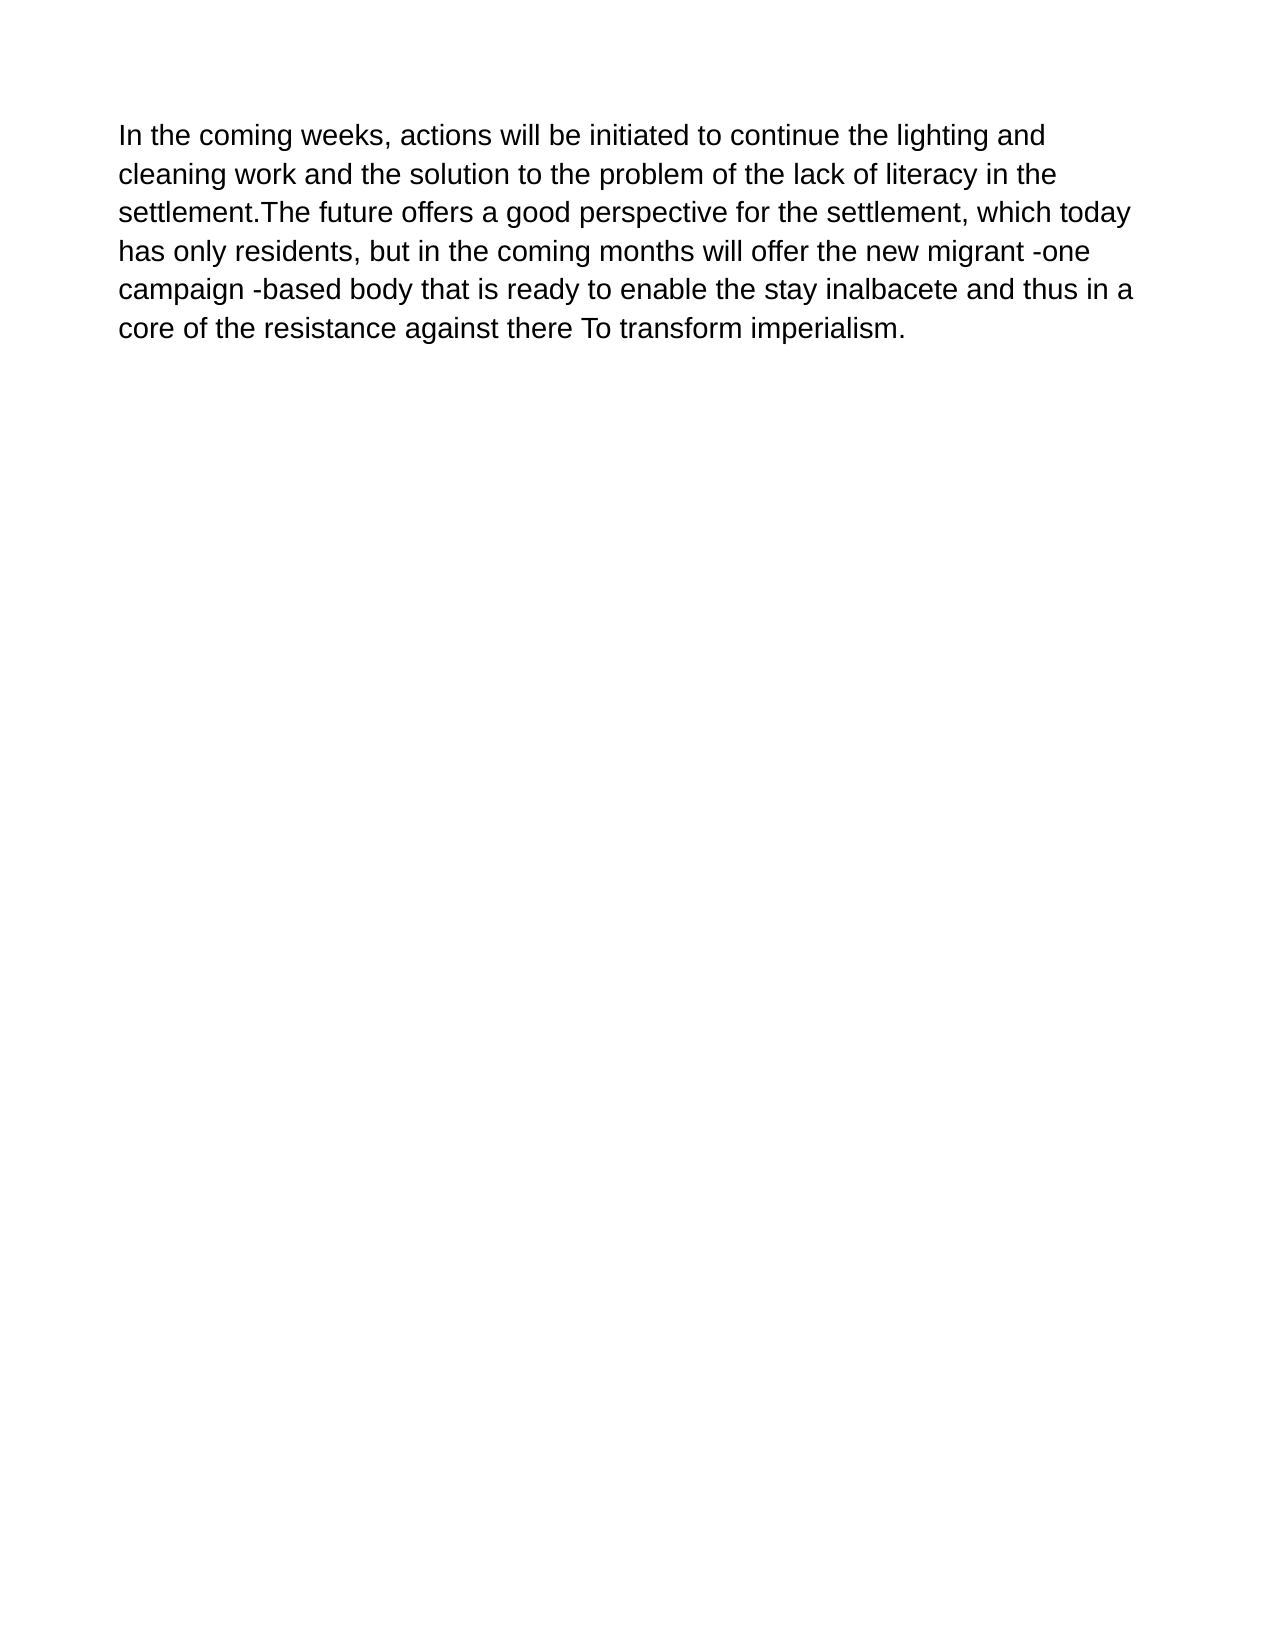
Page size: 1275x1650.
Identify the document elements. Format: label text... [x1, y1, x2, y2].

text In the coming weeks, actions will be initiated to continue the lighting and cleaning work and the solution to the problem of the lack of literacy in the settlement.The future offers a good perspective for the settlement, which today has only residents, but in the coming months will offer the new migrant -one campaign -based body that is ready to enable the stay inalbacete and thus in a core of the resistance against there To transform imperialism. [118, 118, 1157, 344]
